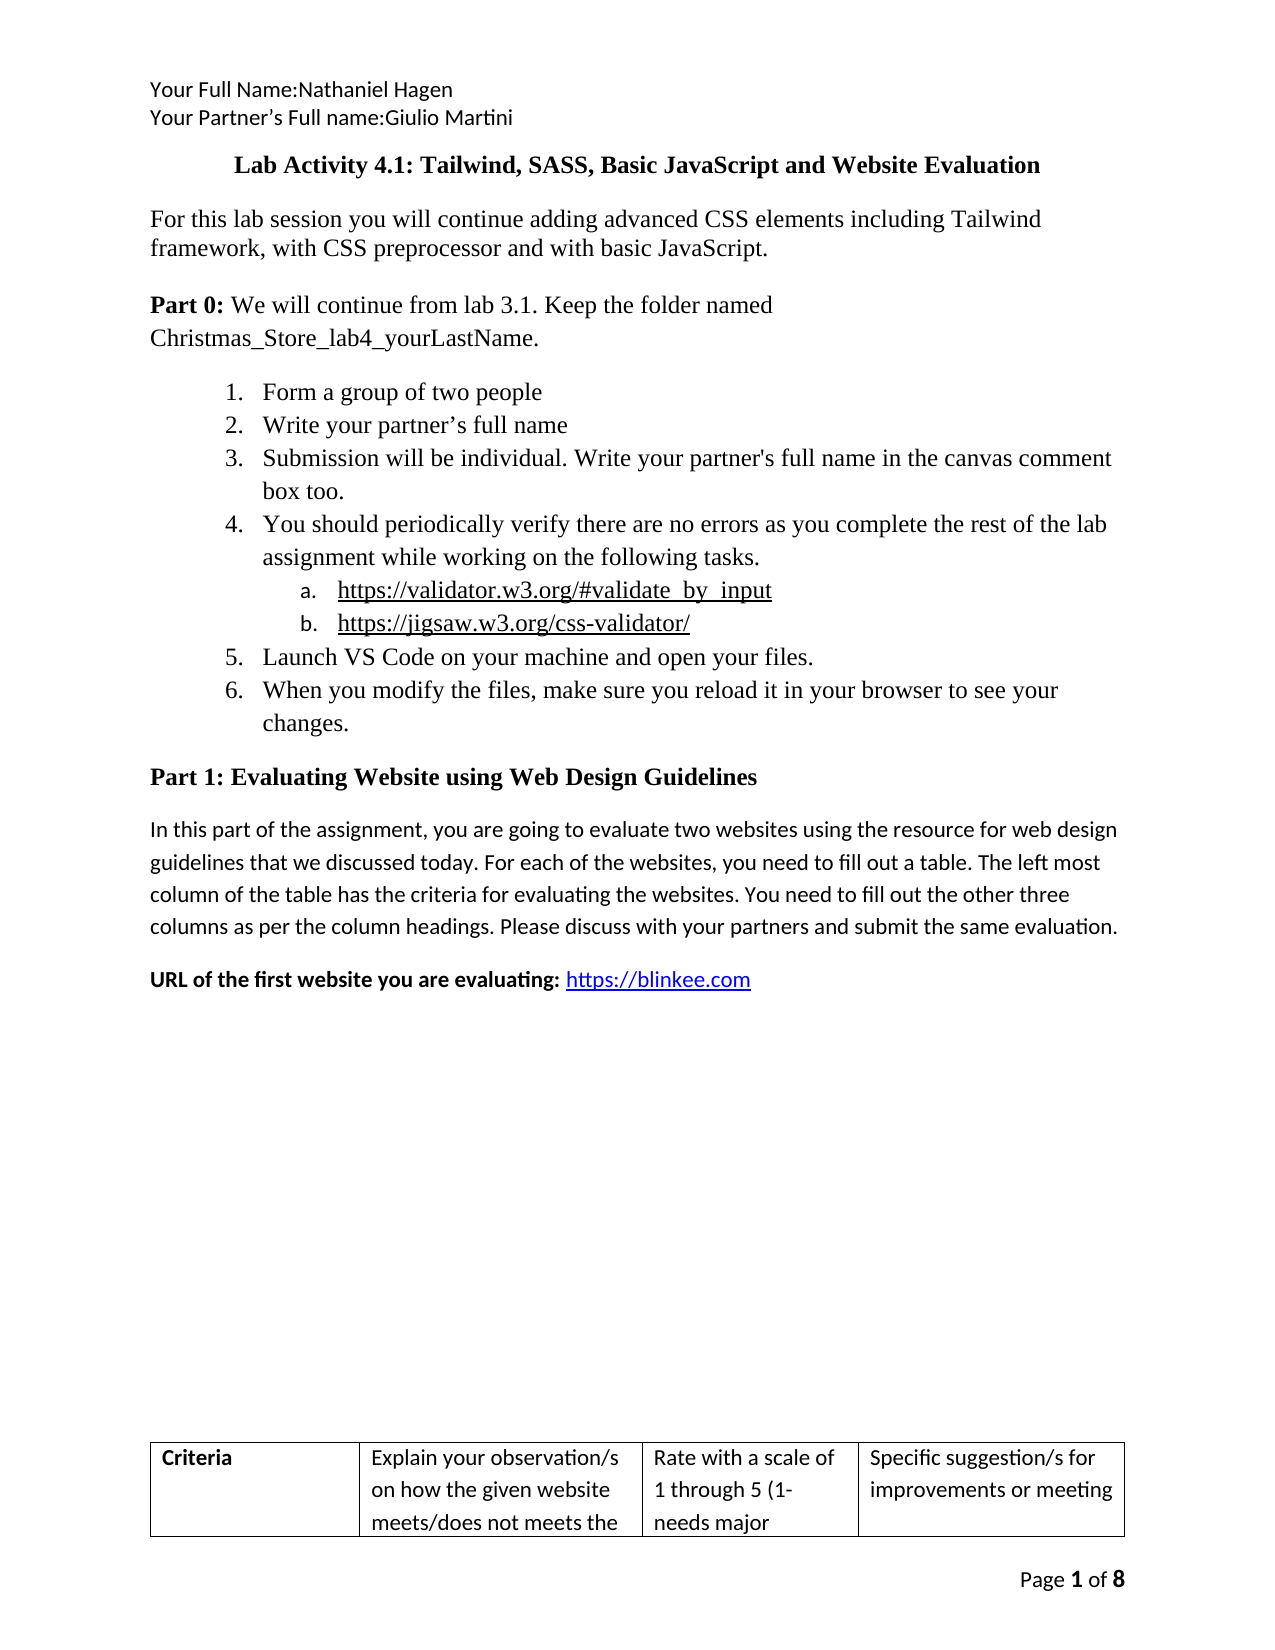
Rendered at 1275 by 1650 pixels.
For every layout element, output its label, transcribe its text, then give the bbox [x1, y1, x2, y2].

text In this part of the assignment, you are going to evaluate two websites using the resource for web design guidelines that we discussed today. For each of the websites, you need to fill out a table. The left most column of the table has the criteria for evaluating the websites. You need to fill out the other three columns as per the column headings. Please discuss with your partners and submit the same evaluation. [150, 816, 1125, 940]
list Submission will be individual. Write your partner's full name in the canvas comment box too. [225, 443, 1125, 505]
table_header Specific suggestion/s for improvements or meeting [859, 1443, 1124, 1536]
list Form a group of two people [225, 377, 1125, 406]
list https://jigsaw.w3.org/css-validator/ [300, 608, 1125, 637]
table_header Explain your observation/s on how the given website meets/does not meets the [360, 1443, 642, 1536]
list Launch VS Code on your machine and open your files. [225, 642, 1125, 671]
list When you modify the files, make sure you reload it in your browser to see your changes. [225, 675, 1125, 737]
text URL of the first website you are evaluating: https://blinkee.com [150, 965, 1125, 993]
table_header Rate with a scale of 1 through 5 (1- needs major [643, 1443, 858, 1536]
text ­Lab Activity 4.1: Tailwind, SASS, Basic JavaScript and Website Evaluation [150, 150, 1125, 179]
text For this lab session you will continue adding advanced CSS elements including Tailwind framework, with CSS preprocessor and with basic JavaScript. [150, 204, 1125, 261]
list Write your partner’s full name [225, 410, 1125, 439]
list https://validator.w3.org/#validate_by_input [300, 575, 1125, 604]
table_header Criteria [151, 1443, 359, 1536]
list You should periodically verify there are no errors as you complete the rest of the lab assignment while working on the following tasks. [225, 509, 1125, 571]
text Part 0: We will continue from lab 3.1. Keep the folder named Christmas_Store_lab4_yourLastName. [150, 290, 1125, 352]
text Part 1: Evaluating Website using Web Design Guidelines [150, 762, 1125, 790]
